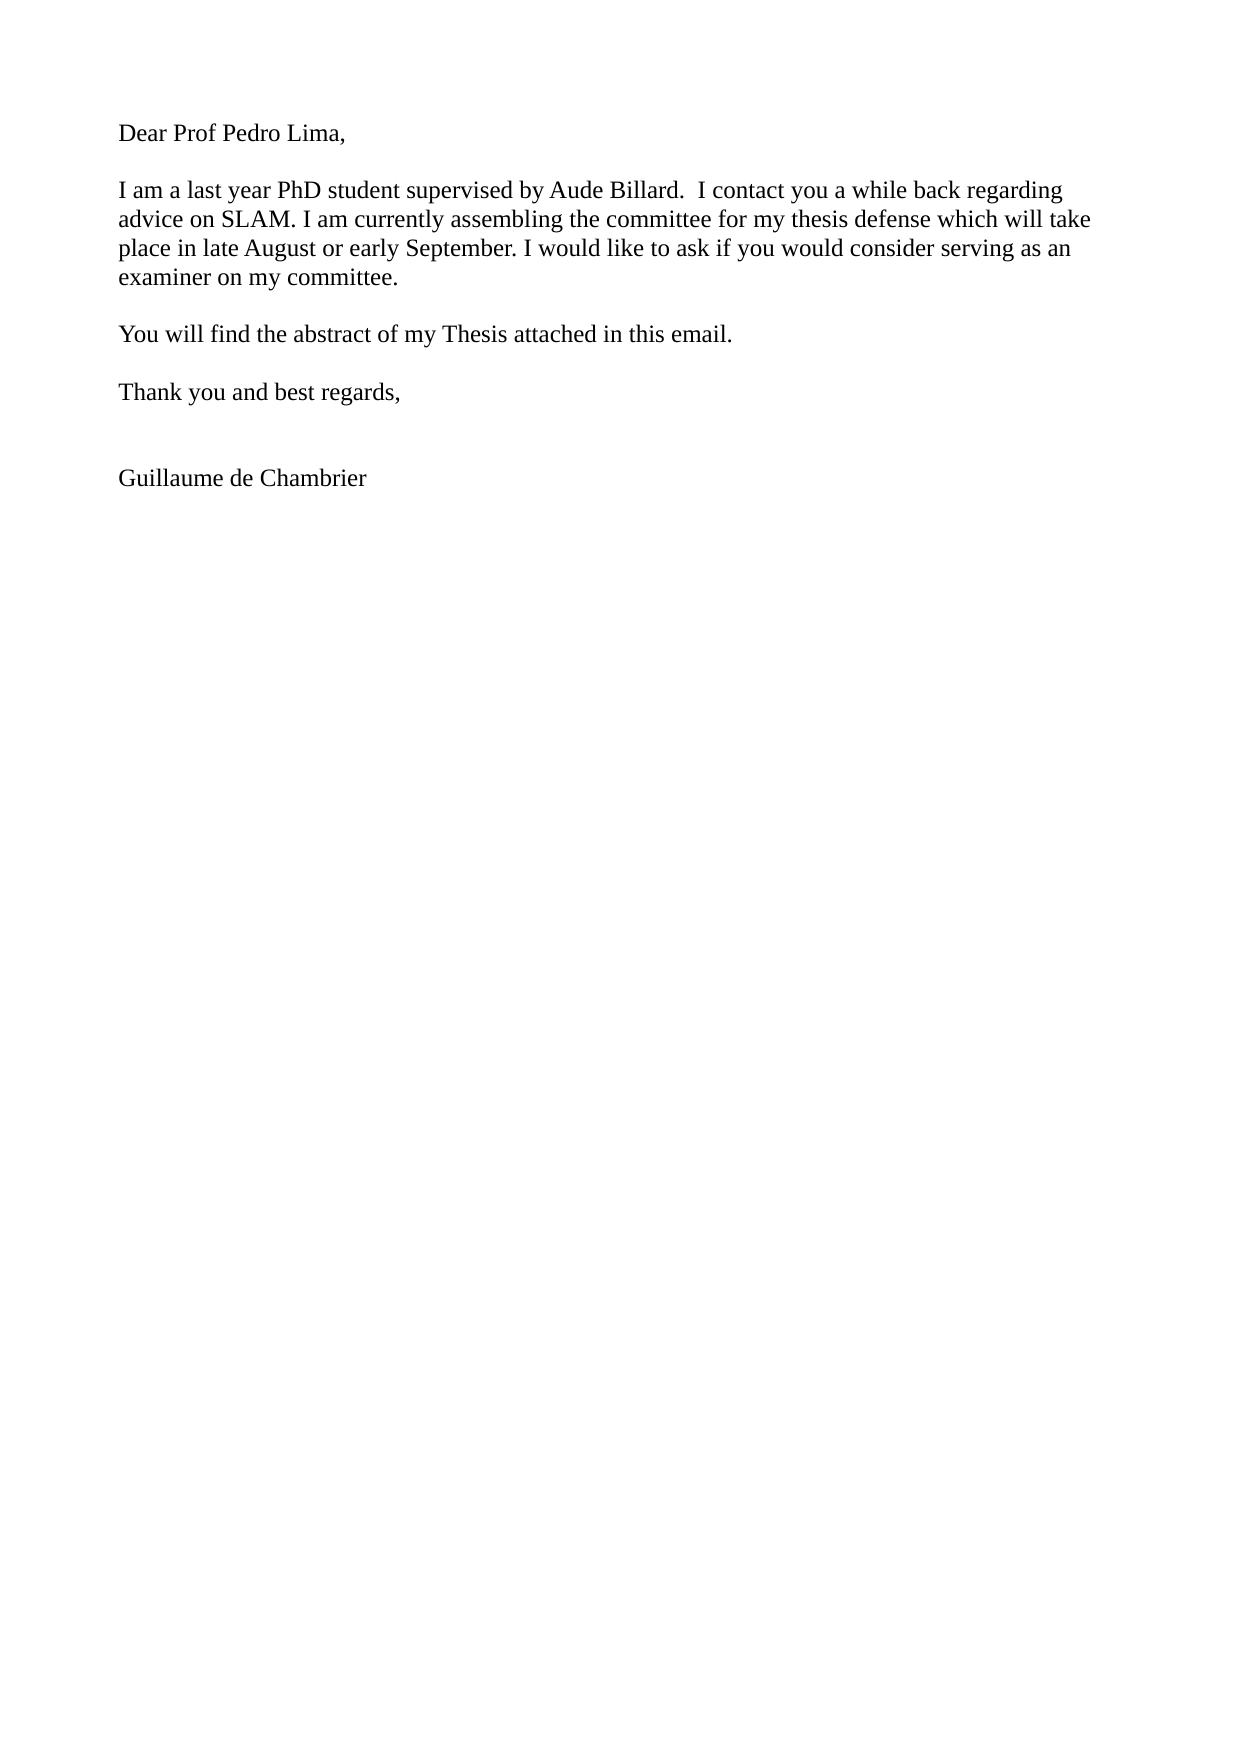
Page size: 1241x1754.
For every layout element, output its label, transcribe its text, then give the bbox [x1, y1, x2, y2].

text Thank you and best regards, [118, 377, 1122, 406]
text Guillaume de Chambrier [118, 463, 1122, 492]
text I am a last year PhD student supervised by Aude Billard. I contact you a while back regarding advice on SLAM. I am currently assembling the committee for my thesis defense which will take place in late August or early September. I would like to ask if you would consider serving as an examiner on my committee. [118, 176, 1122, 291]
text Dear Prof Pedro Lima, [118, 118, 1122, 147]
text You will find the abstract of my Thesis attached in this email. [118, 319, 1122, 348]
